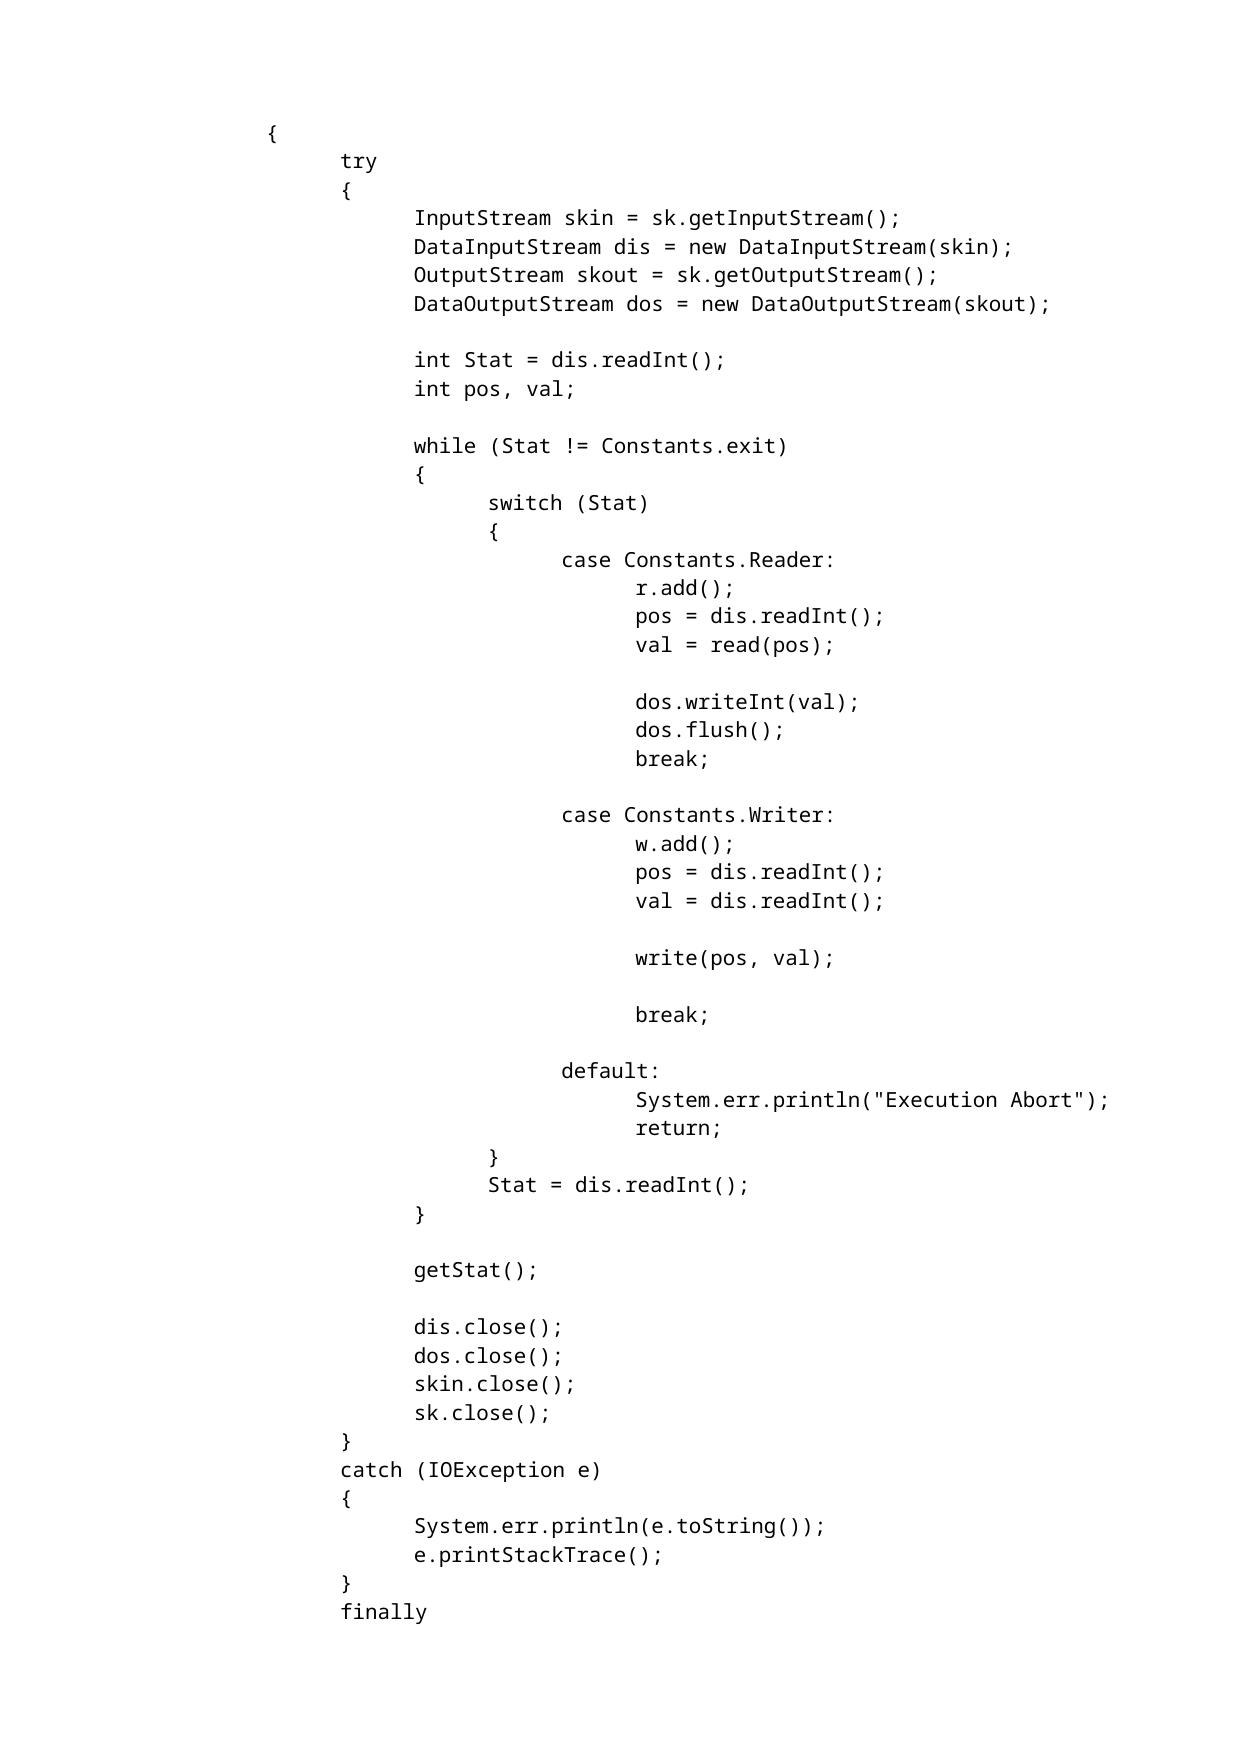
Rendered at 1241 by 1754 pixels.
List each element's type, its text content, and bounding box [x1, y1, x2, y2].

text { try { InputStream skin = sk.getInputStream(); DataInputStream dis = new DataInputStream(skin); OutputStream skout = sk.getOutputStream(); DataOutputStream dos = new DataOutputStream(skout); int Stat = dis.readInt(); int pos, val; while (Stat != Constants.exit) { switch (Stat) { case Constants.Reader: r.add(); pos = dis.readInt(); val = read(pos); dos.writeInt(val); dos.flush(); break; case Constants.Writer: w.add(); pos = dis.readInt(); val = dis.readInt(); write(pos, val); break; default: System.err.println("Execution Abort"); return; } Stat = dis.readInt(); } getStat(); dis.close(); dos.close(); skin.close(); sk.close(); } catch (IOException e) { System.err.println(e.toString()); e.printStackTrace(); } finally [118, 118, 1122, 1625]
